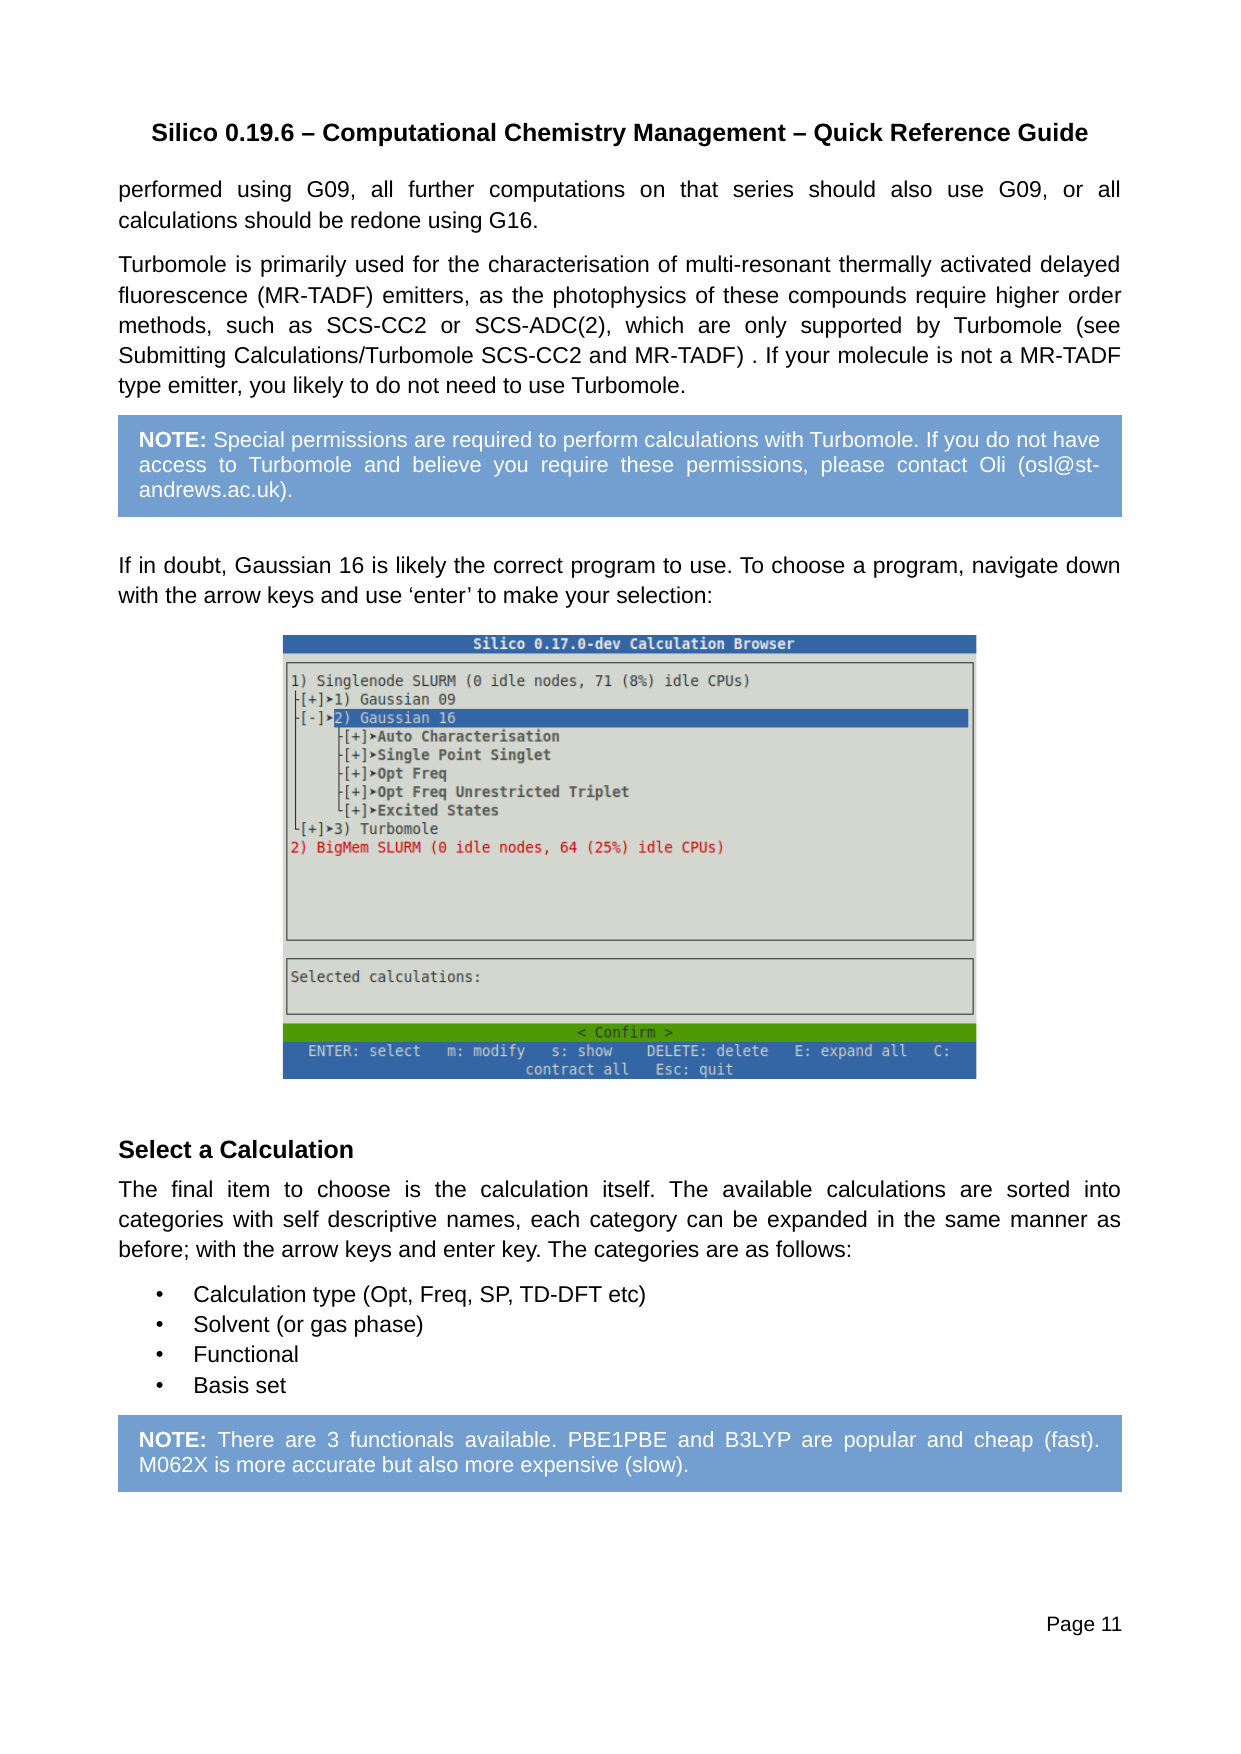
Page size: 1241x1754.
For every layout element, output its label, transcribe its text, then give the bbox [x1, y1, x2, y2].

text The final item to choose is the calculation itself. The available calculations are sorted into categories with self descriptive names, each category can be expanded in the same manner as before; with the arrow keys and enter key. The categories are as follows: [118, 1176, 1122, 1263]
text If in doubt, Gaussian 16 is likely the correct program to use. To choose a program, navigate down with the arrow keys and use ‘enter’ to make your selection: [118, 517, 1122, 608]
list Calculation type (Opt, Freq, SP, TD-DFT etc) [156, 1281, 1122, 1307]
text Turbomole is primarily used for the characterisation of multi-resonant thermally activated delayed fluorescence (MR-TADF) emitters, as the photophysics of these compounds require higher order methods, such as SCS-CC2 or SCS-ADC(2), which are only supported by Turbomole (see Submitting Calculations/Turbomole SCS-CC2 and MR-TADF) . If your molecule is not a MR-TADF type emitter, you likely to do not need to use Turbomole. [118, 251, 1122, 398]
subtitle Select a Calculation [118, 627, 1122, 1163]
text NOTE: Special permissions are required to perform calculations with Turbomole. If you do not have access to Turbomole and believe you require these permissions, please contact Oli (osl@st-andrews.ac.uk). [139, 427, 1101, 503]
list Functional [156, 1341, 1122, 1368]
text NOTE: There are 3 functionals available. PBE1PBE and B3LYP are popular and cheap (fast). M062X is more accurate but also more expensive (slow). [139, 1427, 1101, 1477]
picture [282, 635, 977, 1079]
list Solvent (or gas phase) [156, 1311, 1122, 1338]
list Basis set [156, 1372, 1122, 1398]
text performed using G09, all further computations on that series should also use G09, or all calculations should be redone using G16. [118, 176, 1122, 233]
